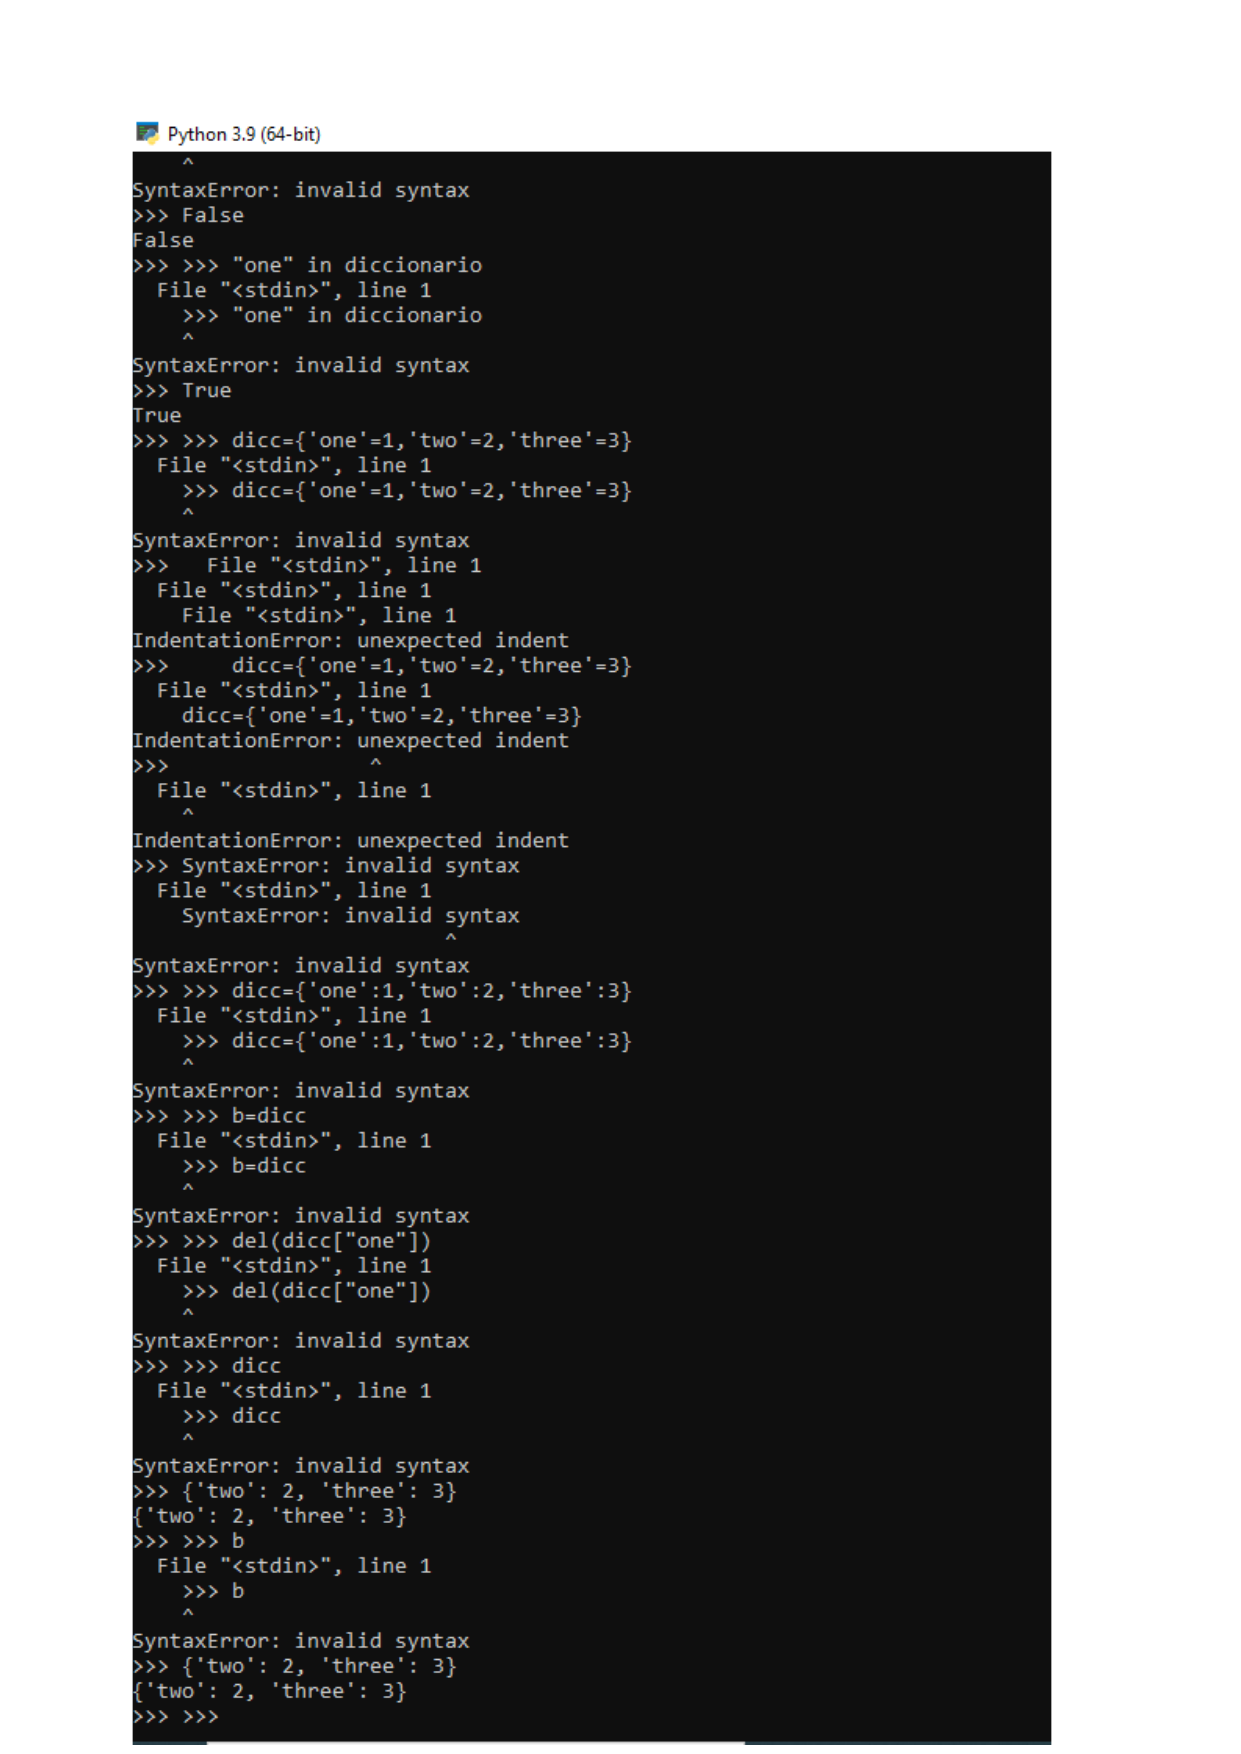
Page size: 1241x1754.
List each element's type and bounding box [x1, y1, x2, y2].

picture [132, 116, 1052, 1745]
